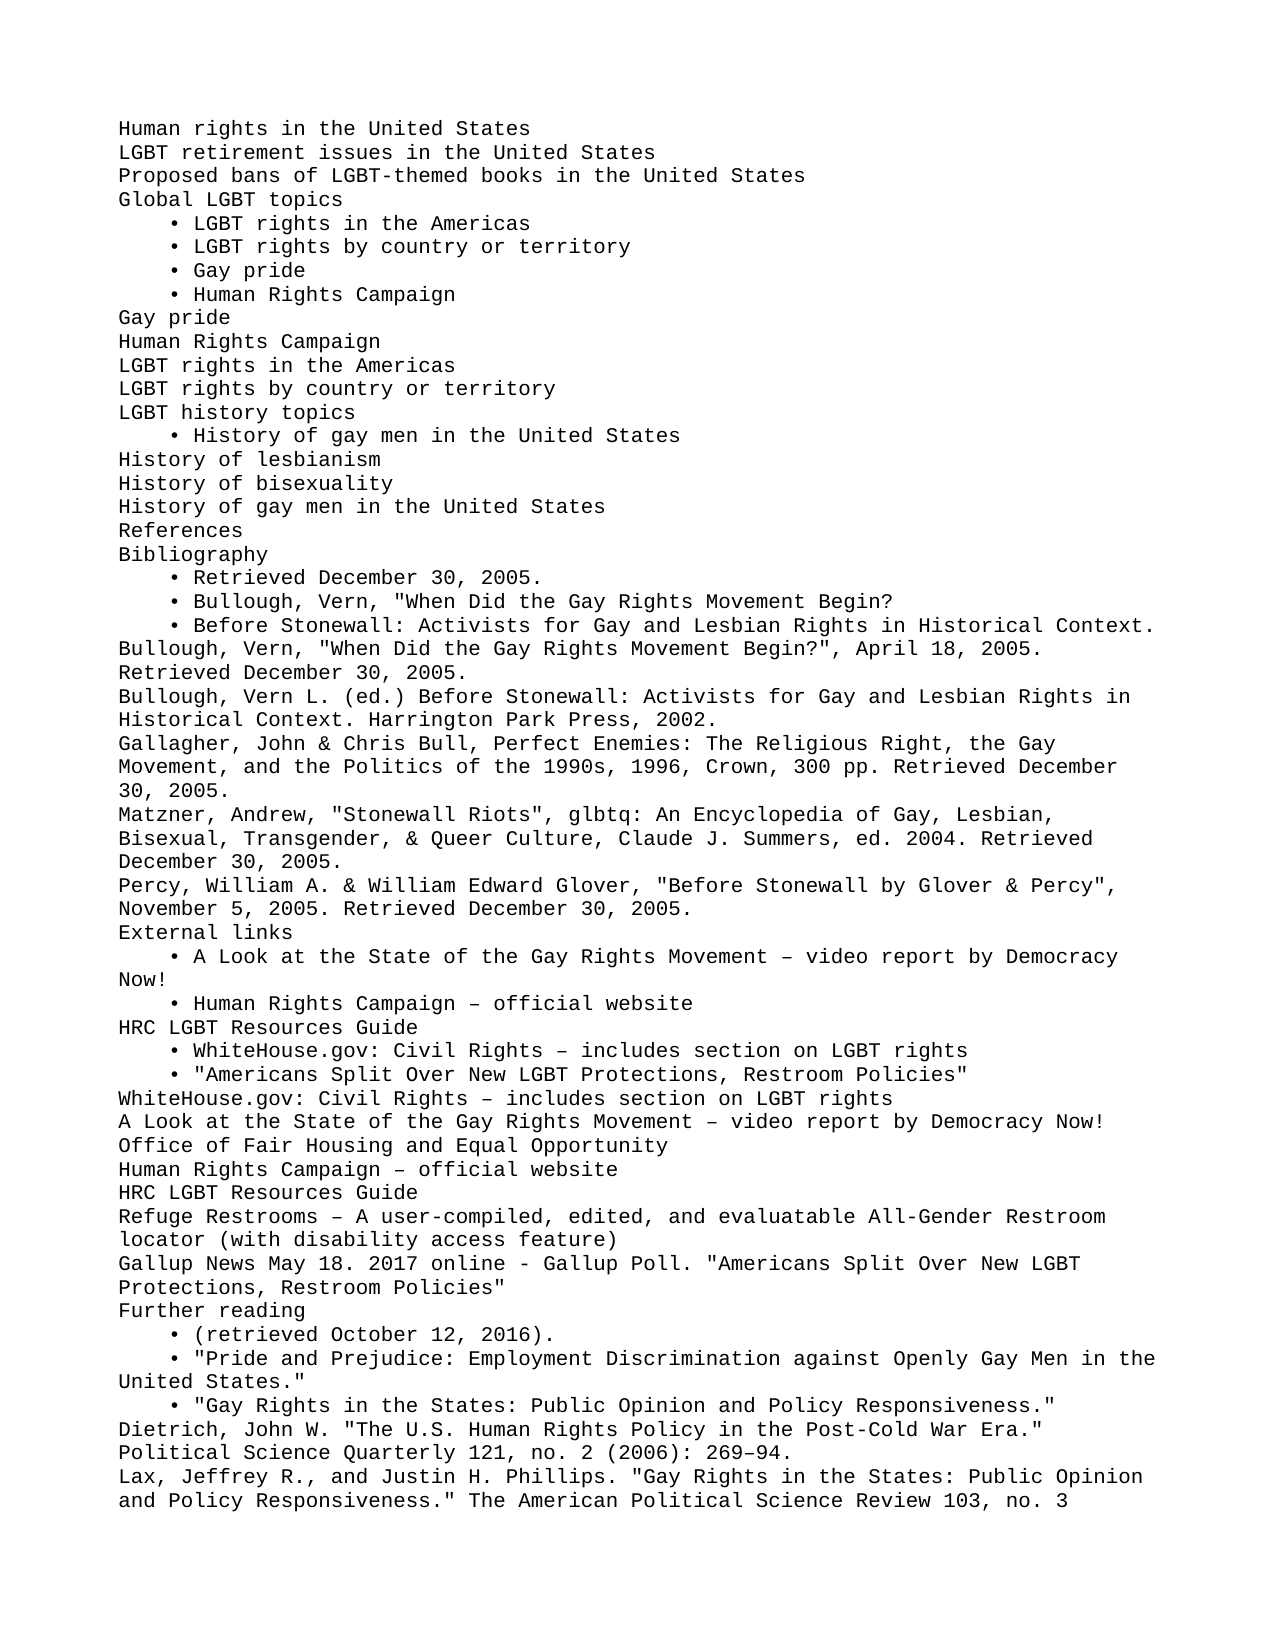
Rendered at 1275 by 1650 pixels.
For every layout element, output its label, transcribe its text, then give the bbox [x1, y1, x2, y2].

text History of lesbianism [118, 449, 1157, 473]
text • Gay pride [118, 260, 1157, 284]
text Refuge Restrooms – A user-compiled, edited, and evaluatable All-Gender Restroom locator (with disability access feature) [118, 1206, 1157, 1253]
text A Look at the State of the Gay Rights Movement – video report by Democracy Now! [118, 1111, 1157, 1135]
text • Human Rights Campaign – official website [118, 993, 1157, 1017]
text • LGBT rights in the Americas [118, 213, 1157, 236]
text Gallagher, John & Chris Bull, Perfect Enemies: The Religious Right, the Gay Movement, and the Politics of the 1990s, 1996, Crown, 300 pp. Retrieved December 30, 2005. [118, 733, 1157, 804]
text • WhiteHouse.gov: Civil Rights – includes section on LGBT rights [118, 1040, 1157, 1064]
text Dietrich, John W. "The U.S. Human Rights Policy in the Post-Cold War Era." Political Science Quarterly 121, no. 2 (2006): 269–94. [118, 1419, 1157, 1466]
text • "Gay Rights in the States: Public Opinion and Policy Responsiveness." [118, 1395, 1157, 1419]
text • Retrieved December 30, 2005. [118, 567, 1157, 591]
text • Before Stonewall: Activists for Gay and Lesbian Rights in Historical Context. [118, 615, 1157, 638]
text History of bisexuality [118, 473, 1157, 496]
text • Bullough, Vern, "When Did the Gay Rights Movement Begin? [118, 591, 1157, 615]
text Lax, Jeffrey R., and Justin H. Phillips. "Gay Rights in the States: Public Opinion and Policy Responsiveness." The American Political Science Review 103, no. 3 [118, 1466, 1157, 1513]
text • (retrieved October 12, 2016). [118, 1324, 1157, 1348]
text Bibliography [118, 544, 1157, 567]
text HRC LGBT Resources Guide [118, 1182, 1157, 1206]
text Global LGBT topics [118, 189, 1157, 213]
text LGBT rights by country or territory [118, 378, 1157, 402]
text WhiteHouse.gov: Civil Rights – includes section on LGBT rights [118, 1088, 1157, 1111]
text Bullough, Vern, "When Did the Gay Rights Movement Begin?", April 18, 2005. Retrieved December 30, 2005. [118, 638, 1157, 686]
text Further reading [118, 1300, 1157, 1324]
text References [118, 520, 1157, 544]
text Gallup News May 18. 2017 online - Gallup Poll. "Americans Split Over New LGBT Protections, Restroom Policies" [118, 1253, 1157, 1300]
text Human Rights Campaign – official website [118, 1158, 1157, 1182]
text History of gay men in the United States [118, 496, 1157, 520]
text • LGBT rights by country or territory [118, 236, 1157, 260]
text • Human Rights Campaign [118, 284, 1157, 307]
text • "Americans Split Over New LGBT Protections, Restroom Policies" [118, 1064, 1157, 1088]
text Human rights in the United States [118, 118, 1157, 142]
text • History of gay men in the United States [118, 426, 1157, 449]
text • A Look at the State of the Gay Rights Movement – video report by Democracy Now! [118, 946, 1157, 993]
text HRC LGBT Resources Guide [118, 1017, 1157, 1040]
text External links [118, 922, 1157, 946]
text Proposed bans of LGBT-themed books in the United States [118, 165, 1157, 189]
text Gay pride [118, 307, 1157, 331]
text • "Pride and Prejudice: Employment Discrimination against Openly Gay Men in the United States." [118, 1348, 1157, 1395]
text Percy, William A. & William Edward Glover, "Before Stonewall by Glover & Percy", November 5, 2005. Retrieved December 30, 2005. [118, 875, 1157, 922]
text LGBT history topics [118, 402, 1157, 426]
text Human Rights Campaign [118, 331, 1157, 354]
text Bullough, Vern L. (ed.) Before Stonewall: Activists for Gay and Lesbian Rights in Historical Context. Harrington Park Press, 2002. [118, 686, 1157, 733]
text LGBT rights in the Americas [118, 354, 1157, 378]
text Office of Fair Housing and Equal Opportunity [118, 1135, 1157, 1158]
text LGBT retirement issues in the United States [118, 142, 1157, 165]
text Matzner, Andrew, "Stonewall Riots", glbtq: An Encyclopedia of Gay, Lesbian, Bisexual, Transgender, & Queer Culture, Claude J. Summers, ed. 2004. Retrieved December 30, 2005. [118, 804, 1157, 875]
